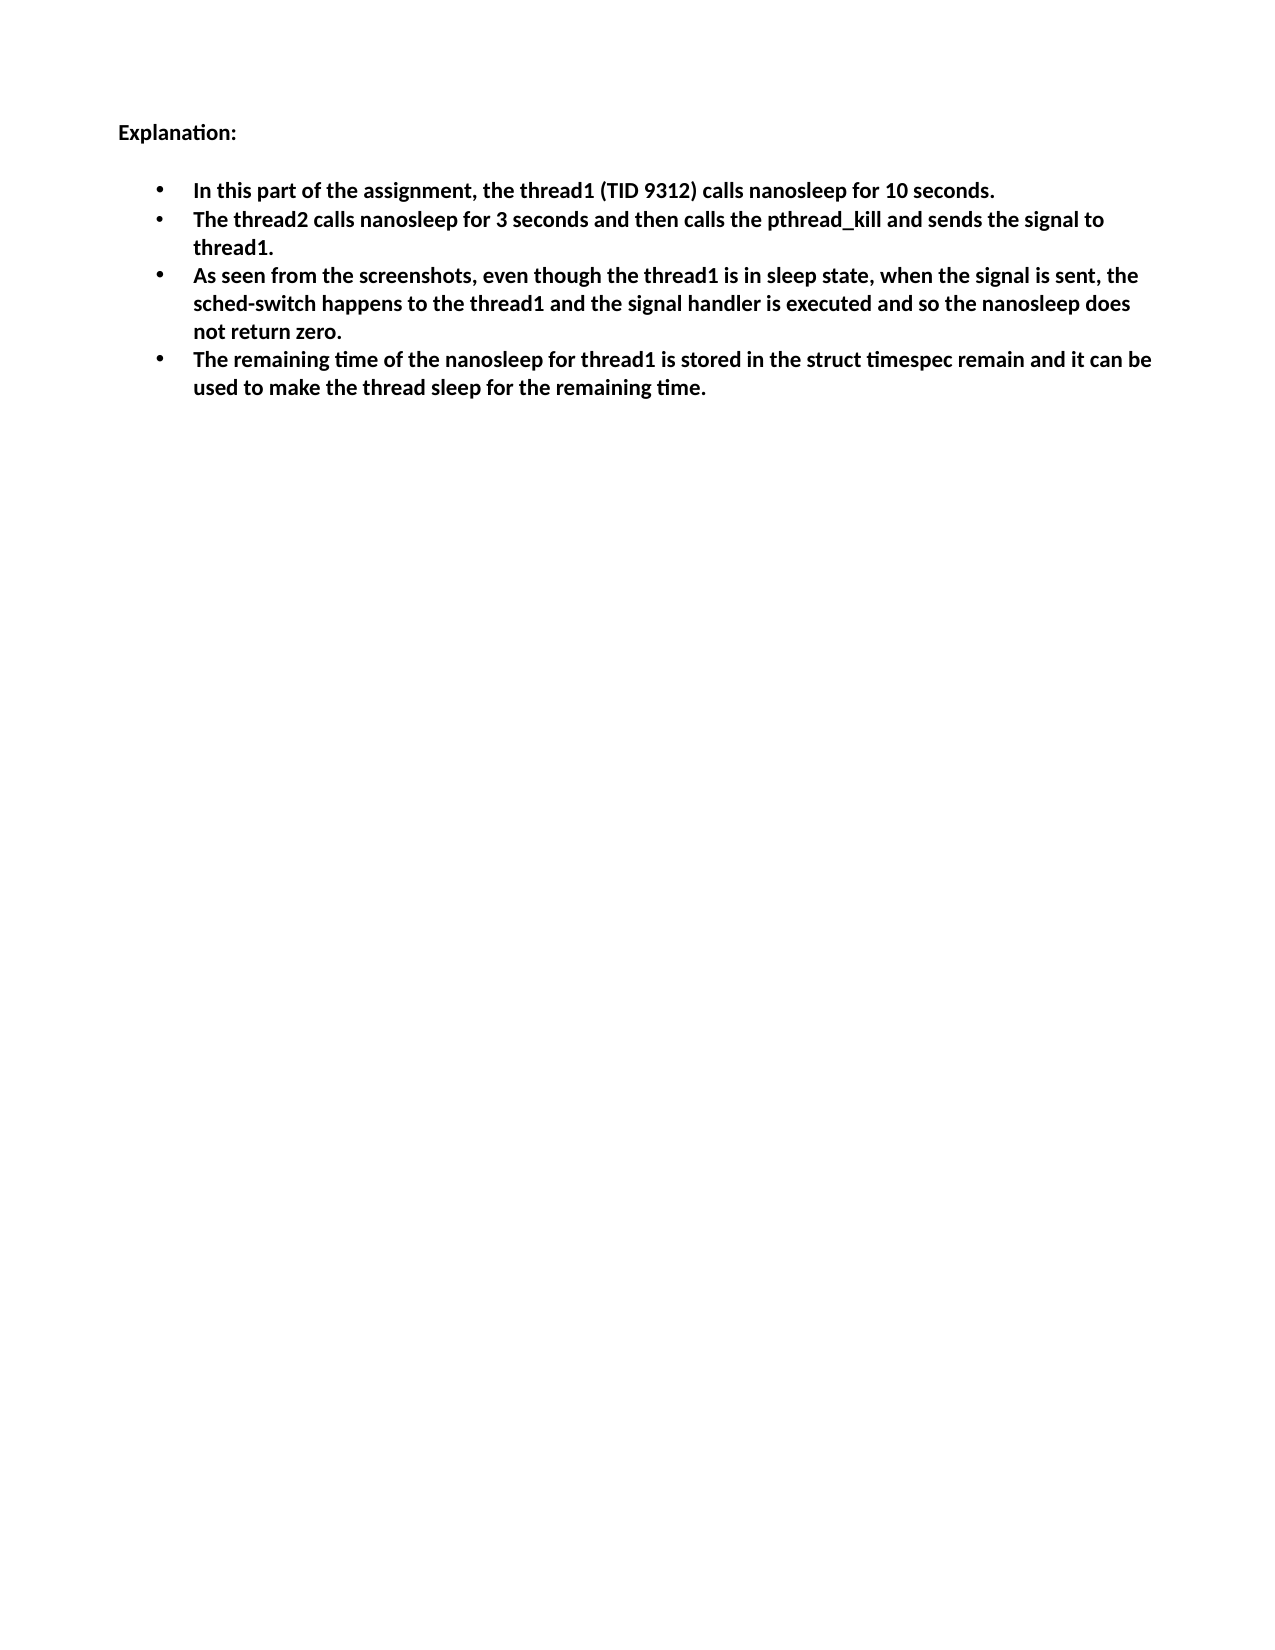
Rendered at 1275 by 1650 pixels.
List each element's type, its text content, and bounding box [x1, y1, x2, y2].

list As seen from the screenshots, even though the thread1 is in sleep state, when the signal is sent, the sched-switch happens to the thread1 and the signal handler is executed and so the nanosleep does not return zero. [156, 261, 1157, 345]
list The remaining time of the nanosleep for thread1 is stored in the struct timespec remain and it can be used to make the thread sleep for the remaining time. [156, 345, 1157, 401]
text Explanation: [118, 118, 1157, 146]
list The thread2 calls nanosleep for 3 seconds and then calls the pthread_kill and sends the signal to thread1. [156, 205, 1157, 261]
list In this part of the assignment, the thread1 (TID 9312) calls nanosleep for 10 seconds. [156, 177, 1157, 205]
